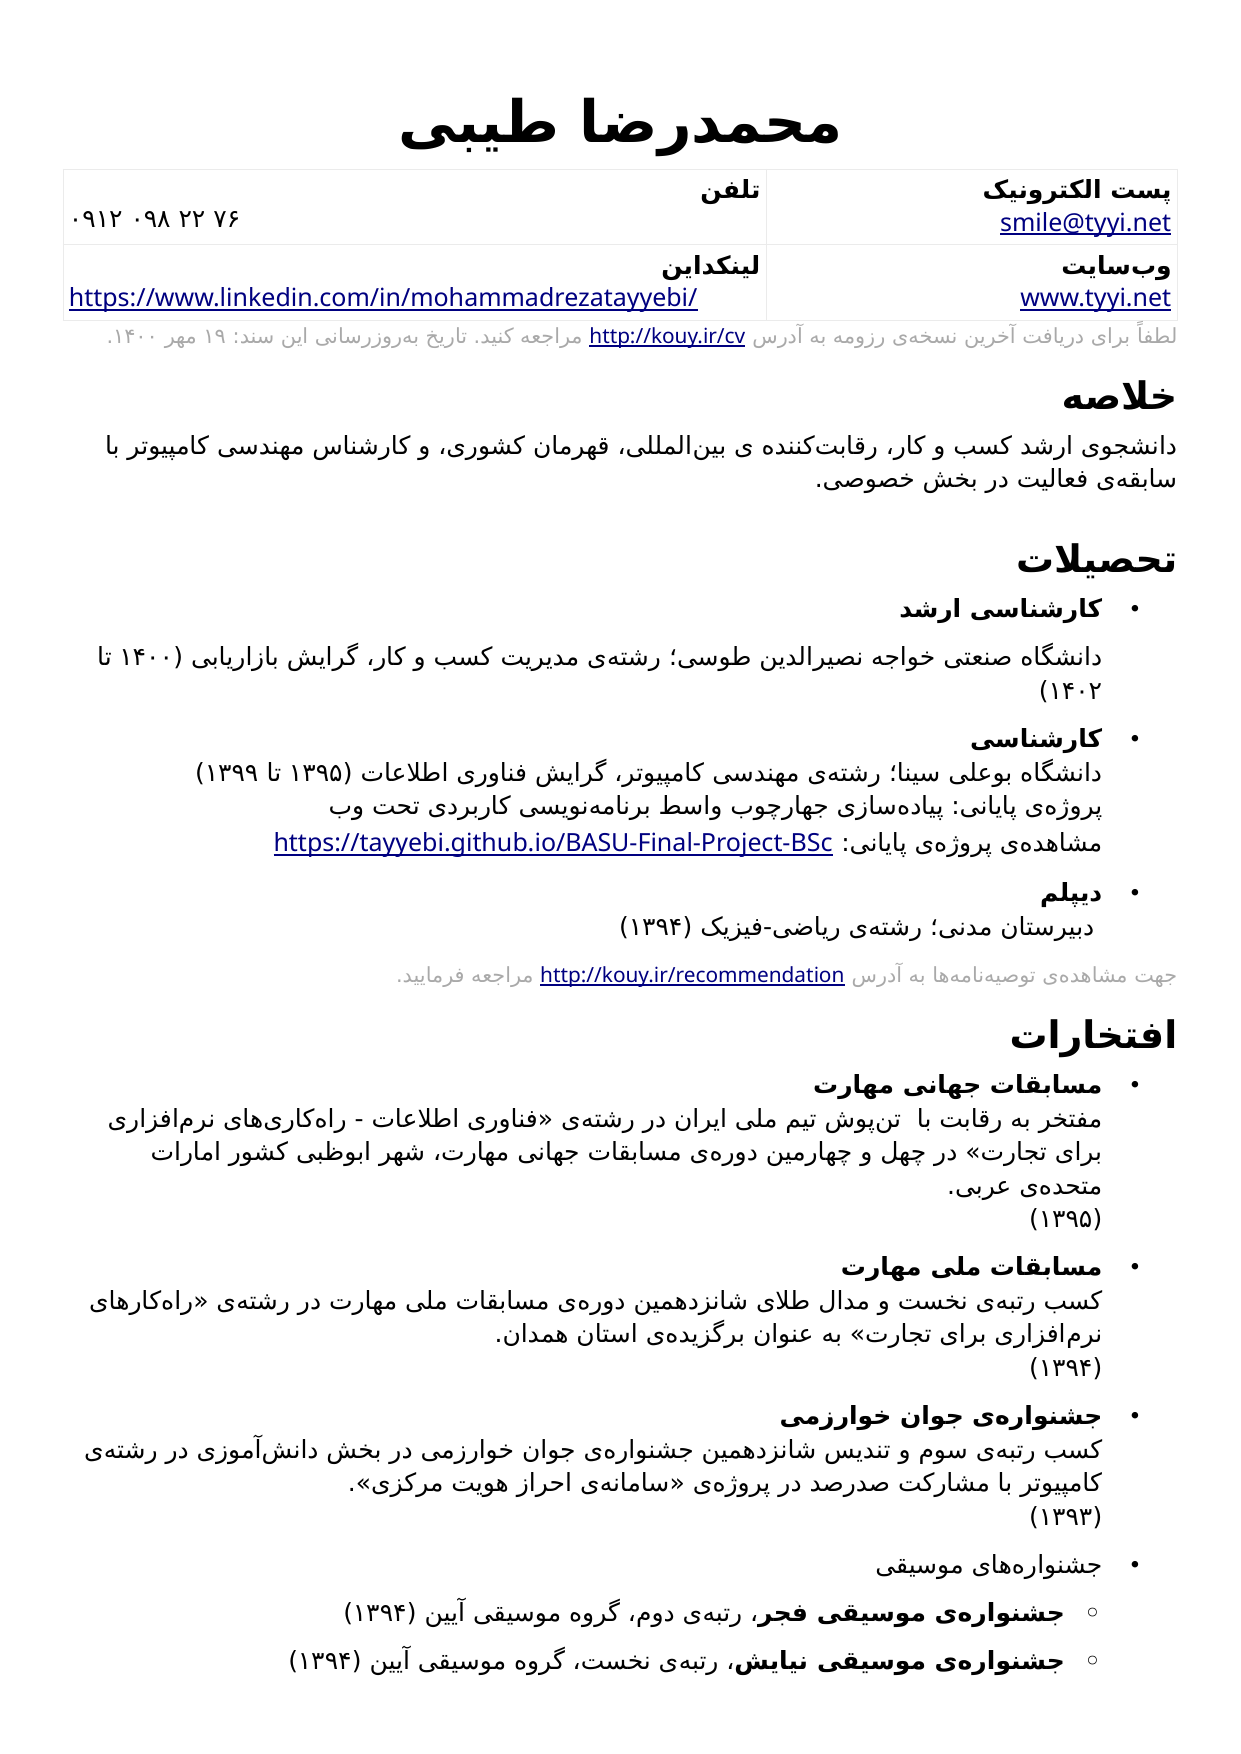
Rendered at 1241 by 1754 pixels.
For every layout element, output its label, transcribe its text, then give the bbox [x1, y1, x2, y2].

text لطفاً برای دریافت آخرین نسخه‌ی رزومه به آدرس http://kouy.ir/cv مراجعه کنید. تاریخ به‌روز‌رسانی این سند: ۱۹ مهر ۱۴۰۰. [63, 321, 1177, 349]
subtitle تحصیلات [63, 538, 1177, 582]
table_header پست الکترونیک smile@tyyi.net [767, 170, 1177, 244]
list مسابقات ملی مهارت کسب رتبه‌ی نخست و مدال طلای شانزدهمین دوره‌ی مسابقات ملی مهارت در رشته‌ی «راه‌کار‌های نرم‌افزاری برای تجارت» به عنوان برگزیده‌ی استان همدان. (۱۳۹۴) [63, 1253, 1140, 1382]
table_cell لینکداین https://www.linkedin.com/in/mohammadrezatayyebi/ [64, 245, 766, 320]
list دانشگاه صنعتی خواجه نصیر‌الدین طوسی؛ رشته‌ی مدیریت کسب و کار، گرایش بازاریابی (۱۴۰۰ تا ۱۴۰۲) [63, 642, 1140, 705]
list جشنواره‌های موسیقی [63, 1550, 1140, 1579]
table_cell وب‌سایت www.tyyi.net [767, 245, 1177, 320]
list جشنواره‌ی موسیقی فجر، رتبه‌ی دوم، گروه موسیقی آیین (۱۳۹۴) [63, 1598, 1102, 1627]
text دانشجوی ارشد کسب و کار، رقابت‌کننده ی بین‌المللی، قهرمان کشوری، و کارشناس مهندسی کامپیوتر با سابقه‌ی فعالیت در بخش خصوصی. [63, 431, 1177, 494]
list جشنواره‌ی جوان خوارزمی کسب رتبه‌ی سوم و تندیس شانزدهمین جشنواره‌ی جوان خوارزمی در بخش دانش‌آموزی در رشته‌ی کامپیوتر با مشارکت صدرصد در پروژه‌ی «سامانه‌ی احراز هویت مرکزی». (۱۳۹۳) [63, 1401, 1140, 1531]
list مسابقات جهانی مهارت مفتخر به رقابت با تن‌پوش تیم ملی ایران در رشته‌ی «فناوری اطلاعات - راه‌کاری‌های نرم‌افزاری برای تجارت» در چهل و چهارمین دوره‌ی مسابقات جهانی مهارت، شهر ابوظبی کشور امارات متحده‌ی عربی. (۱۳۹۵) [63, 1070, 1140, 1234]
subtitle افتخارات [63, 1014, 1177, 1058]
list جشنواره‌ی موسیقی نیایش، رتبه‌ی نخست، گروه موسیقی آیین (۱۳۹۴) [63, 1646, 1102, 1676]
list دیپلم دبیرستان مدنی؛ رشته‌ی ریاضی-فیزیک (۱۳۹۴) [63, 878, 1140, 941]
table_header تلفن ۰۹۱۲ ۰۹۸ ۲۲ ۷۶ [64, 170, 766, 244]
title محمدرضا طیبی [63, 88, 1177, 156]
list کارشناسی ارشد [63, 594, 1140, 623]
list کارشناسی دانشگاه بوعلی سینا؛ رشته‌ی مهندسی کامپیوتر، گرایش فناوری اطلاعات (۱۳۹۵ تا ۱۳۹۹) پروژه‌ی پایانی: پیاده‌سازی جهارچوب واسط برنامه‌نویسی کاربردی تحت وب مشاهده‌ی پروژه‌ی پایانی: https://tayyebi.github.io/BASU-Final-Project-BSc [63, 724, 1140, 859]
text جهت مشاهده‌ی توصیه‌نامه‌ها به آدرس http://kouy.ir/recommendation مراجعه فرمایید. [63, 960, 1177, 989]
subtitle خلاصه [63, 374, 1177, 418]
